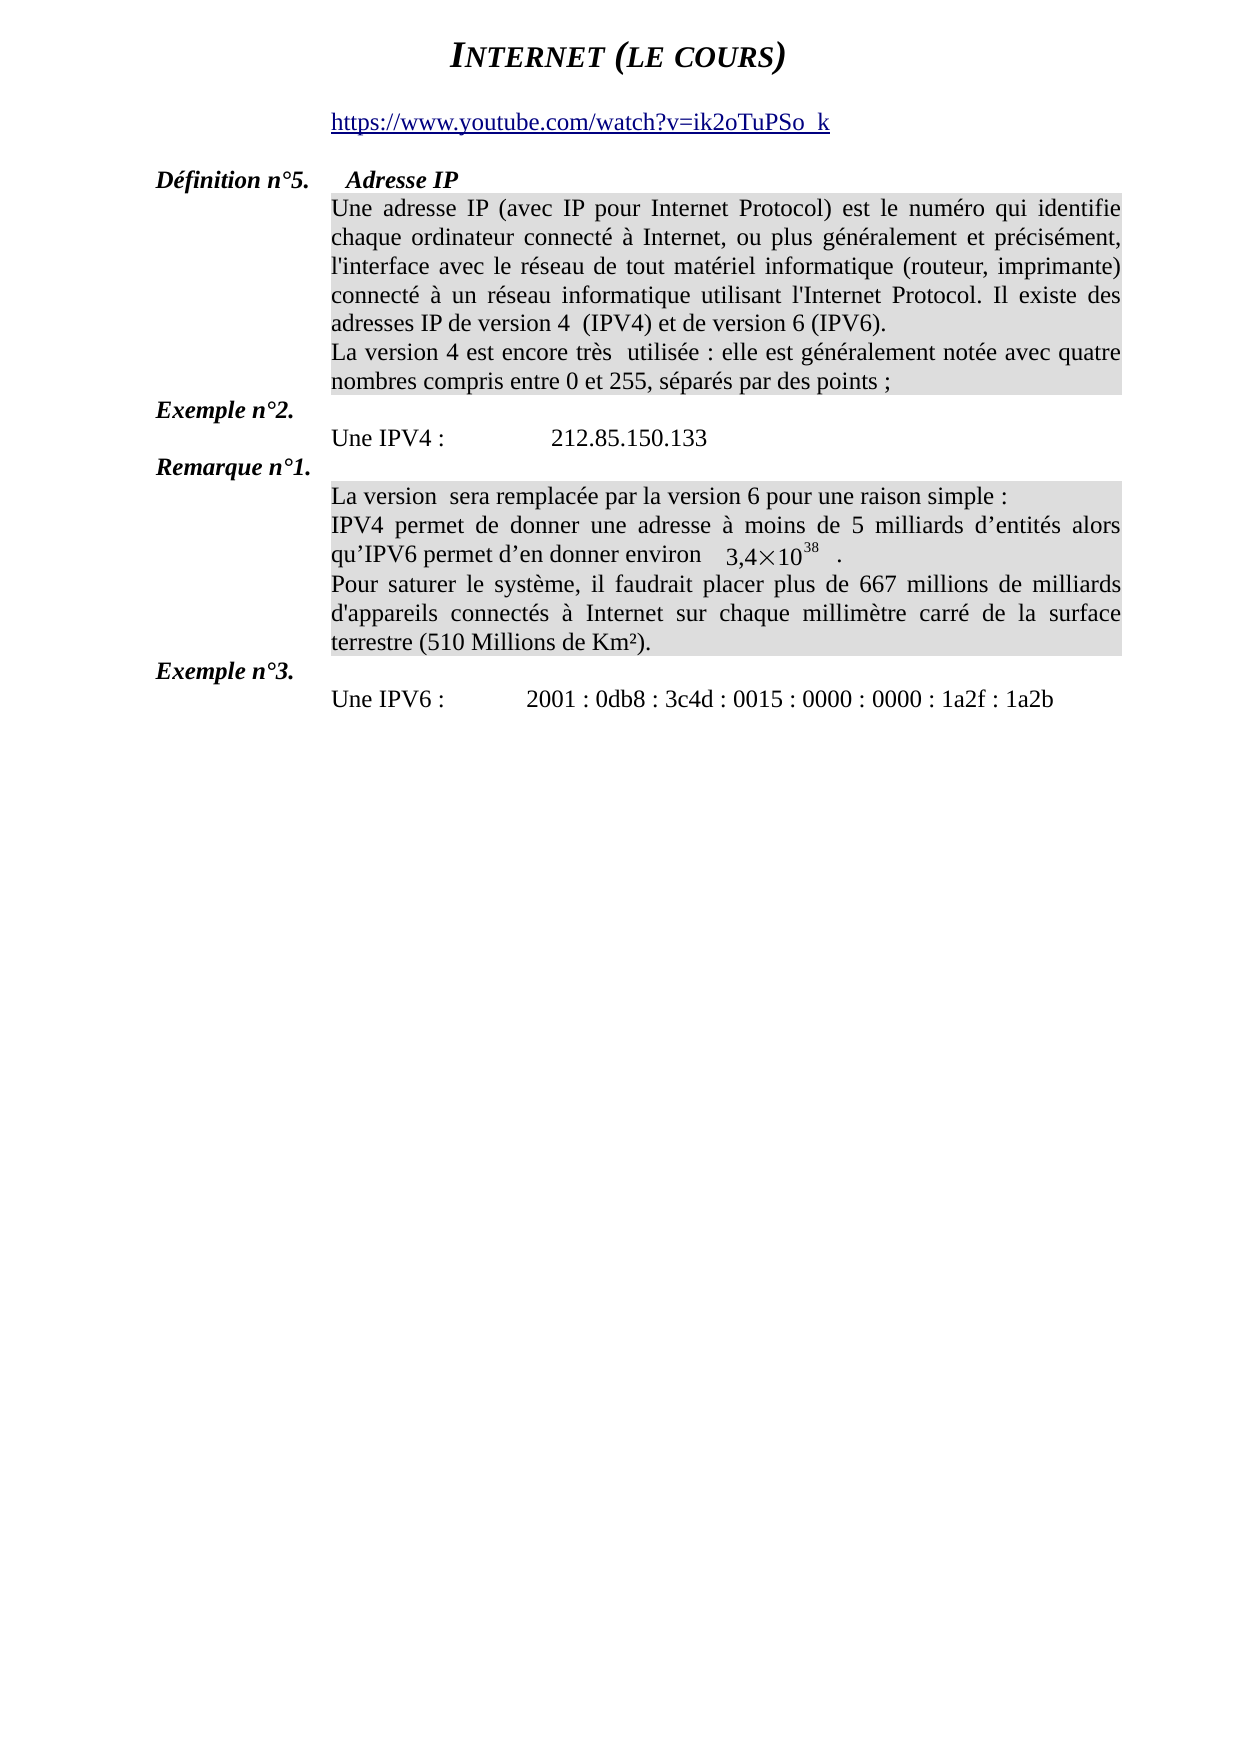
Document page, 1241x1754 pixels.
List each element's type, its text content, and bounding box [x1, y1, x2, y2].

text Pour saturer le système, il faudrait placer plus de 667 millions de milliards d'appareils connectés à Internet sur chaque millimètre carré de la surface terrestre (510 Millions de Km²). [331, 569, 1122, 656]
text La version 4 est encore très utilisée : elle est généralement notée avec quatre nombres compris entre 0 et 255, séparés par des points ; [331, 337, 1122, 395]
subtitle Adresse IP [155, 165, 1122, 193]
text La version sera remplacée par la version 6 pour une raison simple : [331, 481, 1122, 510]
text Une IPV6 : 2001 : 0db8 : 3c4d : 0015 : 0000 : 0000 : 1a2f : 1a2b [331, 684, 1122, 713]
text IPV4 permet de donner une adresse à moins de 5 milliards d’entités alors qu’IPV6 permet d’en donner environ . [331, 510, 1122, 569]
text Internet (le cours) [118, 29, 1122, 78]
text Une IPV4 : 212.85.150.133 [331, 423, 1122, 452]
text https://www.youtube.com/watch?v=ik2oTuPSo_k [331, 107, 1122, 136]
text Une adresse IP (avec IP pour Internet Protocol) est le numéro qui identifie chaque ordinateur connecté à Internet, ou plus généralement et précisément, l'interface avec le réseau de tout matériel informatique (routeur, imprimante) connecté à un réseau informatique utilisant l'Internet Protocol. Il existe des adresses IP de version 4 (IPV4) et de version 6 (IPV6). [331, 193, 1122, 337]
